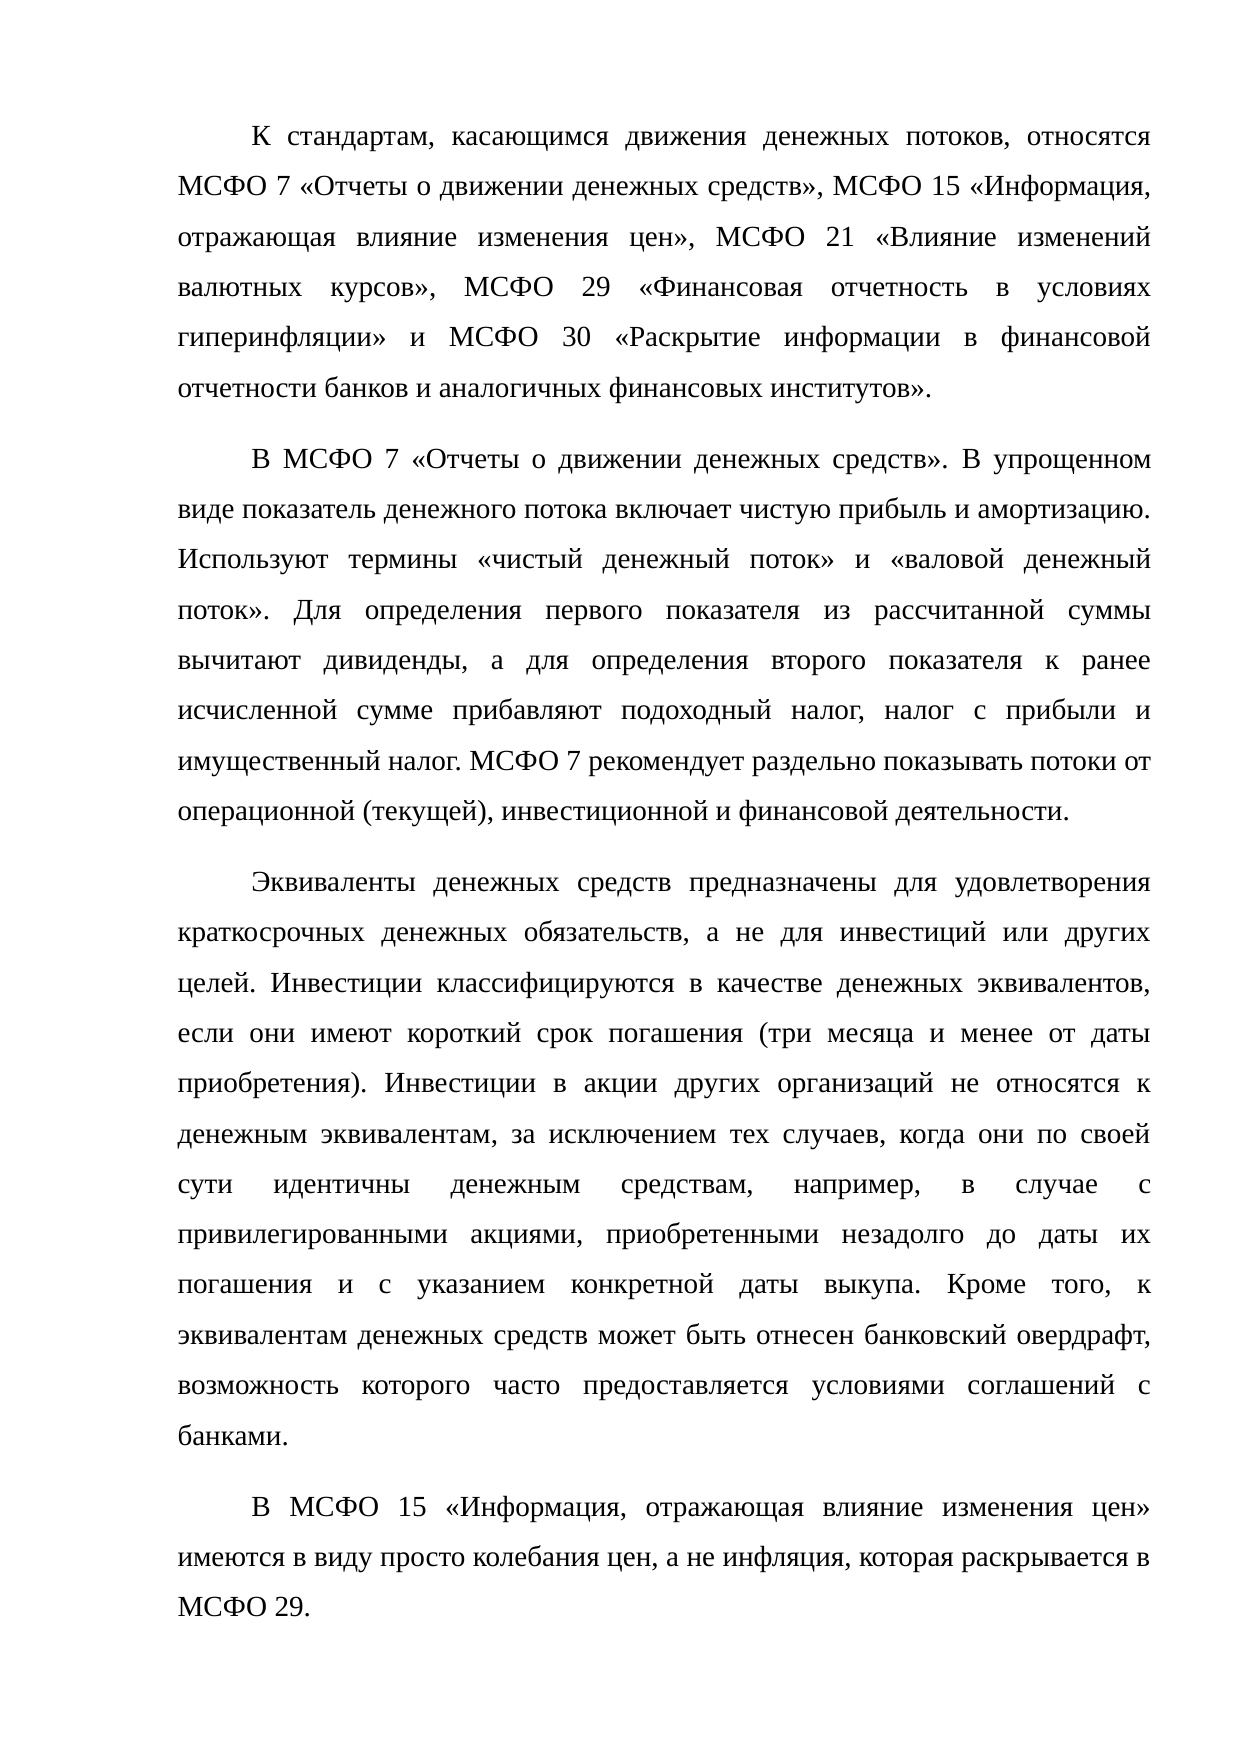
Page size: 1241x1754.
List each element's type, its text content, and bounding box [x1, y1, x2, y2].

text В МСФО 15 «Информация, отражающая влияние изменения цен» имеются в виду просто колебания цен, а не инфляция, которая раскрывается в МСФО 29. [177, 1489, 1152, 1623]
text К стандартам, касающимся движения денежных потоков, относятся МСФО 7 «Отчеты о движении денежных средств», МСФО 15 «Информация, отражающая влияние изменения цен», МСФО 21 «Влияние изменений валютных курсов», МСФО 29 «Финансовая отчетность в условиях гиперинфляции» и МСФО 30 «Раскрытие информации в финансовой отчетности банков и аналогичных финансовых институтов». [177, 118, 1152, 403]
text Эквиваленты денежных средств предназначены для удовлетворения краткосрочных денежных обязательств, а не для инвестиций или других целей. Инвестиции классифицируются в качестве денежных эквивалентов, если они имеют короткий срок погашения (три месяца и менее от даты приобретения). Инвестиции в акции других организаций не относятся к денежным эквивалентам, за исключением тех случаев, когда они по своей сути идентичны денежным средствам, например, в случае с привилегированными акциями, приобретенными незадолго до даты их погашения и с указанием конкретной даты выкупа. Кроме того, к эквивалентам денежных средств может быть отнесен банковский овердрафт, возможность которого часто предоставляется условиями соглашений с банками. [177, 864, 1152, 1451]
text В МСФО 7 «Отчеты о движении денежных средств». В упрощенном виде показатель денежного потока включает чистую прибыль и амортизацию. Используют термины «чистый денежный поток» и «валовой денежный поток». Для определения первого показателя из рассчитанной суммы вычитают дивиденды, а для определения второго показателя к ранее исчисленной сумме прибавляют подоходный налог, налог с прибыли и имущественный налог. МСФО 7 рекомендует раздельно показывать потоки от операционной (текущей), инвестиционной и финансовой деятельности. [177, 441, 1152, 827]
